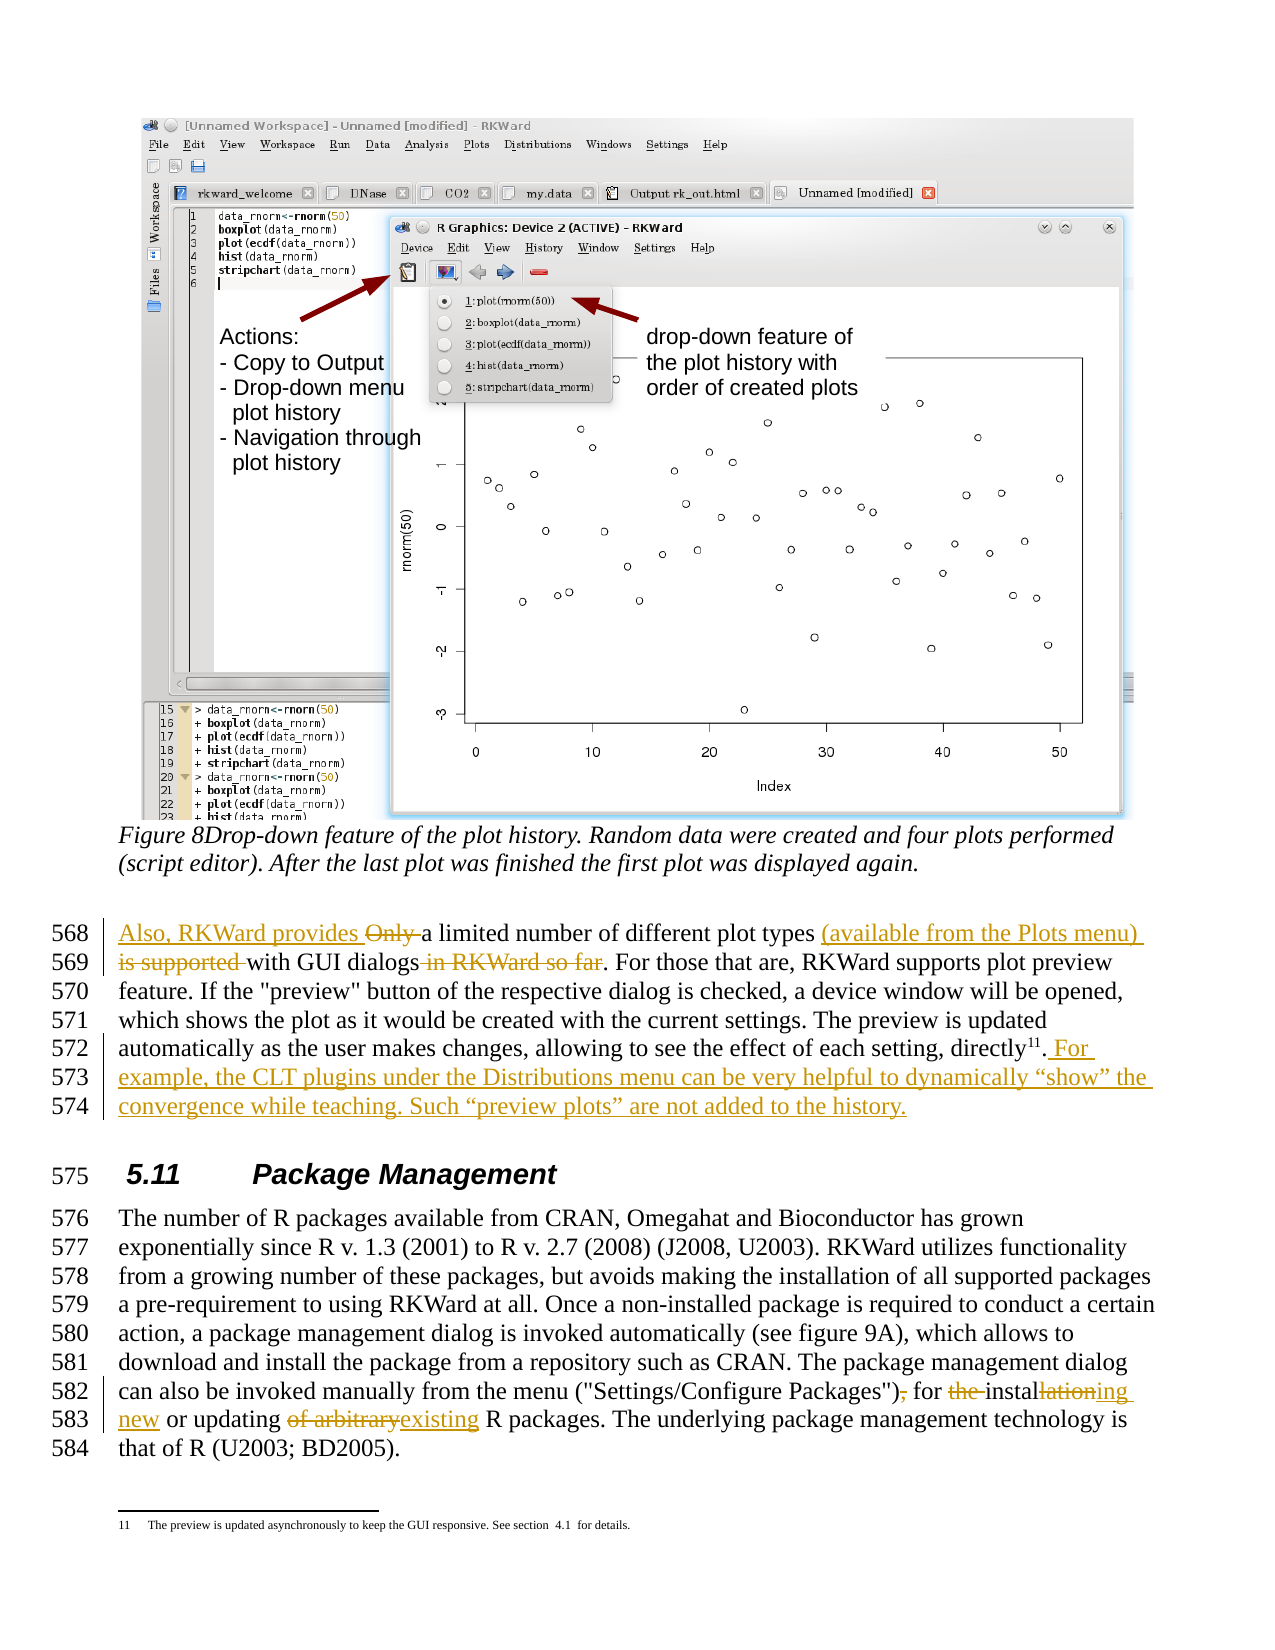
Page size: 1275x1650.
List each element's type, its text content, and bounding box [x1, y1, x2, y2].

text Also, RKWard provides a limited number of different plot types (available from the Plots menu) with GUI dialogs. For those that are, RKWard supports plot preview feature. If the "preview" button of the respective dialog is checked, a device window will be opened, which shows the plot as it would be created with the current settings. The preview is updated automatically as the user makes changes, allowing to see the effect of each setting, directly. For example, the CLT plugins under the Distributions menu can be very helpful to dynamically “show” the convergence while teaching. Such “preview plots” are not added to the history. [118, 918, 1157, 1120]
subtitle Package Management [118, 1157, 1157, 1191]
text The number of R packages available from CRAN, Omegahat and Bioconductor has grown exponentially since R v. 1.3 (2001) to R v. 2.7 (2008) (J2008, U2003). RKWard utilizes functionality from a growing number of these packages, but avoids making the installation of all supported packages a pre-requirement to using RKWard at all. Once a non-installed package is required to conduct a certain action, a package management dialog is invoked automatically (see figure 9A), which allows to download and install the package from a repository such as CRAN. The package management dialog can also be invoked manually from the menu ("Settings/Configure Packages") for instaling new or updating existing R packages. The underlying package management technology is that of R (U2003; BD2005). [118, 1203, 1157, 1462]
text The preview is updated asynchronously to keep the GUI responsive. See section 4.1 for details. [118, 1517, 1157, 1532]
text Figure 8Drop-down feature of the plot history. Random data were created and four plots performed (script editor). After the last plot was finished the first plot was displayed again. [118, 131, 1157, 877]
